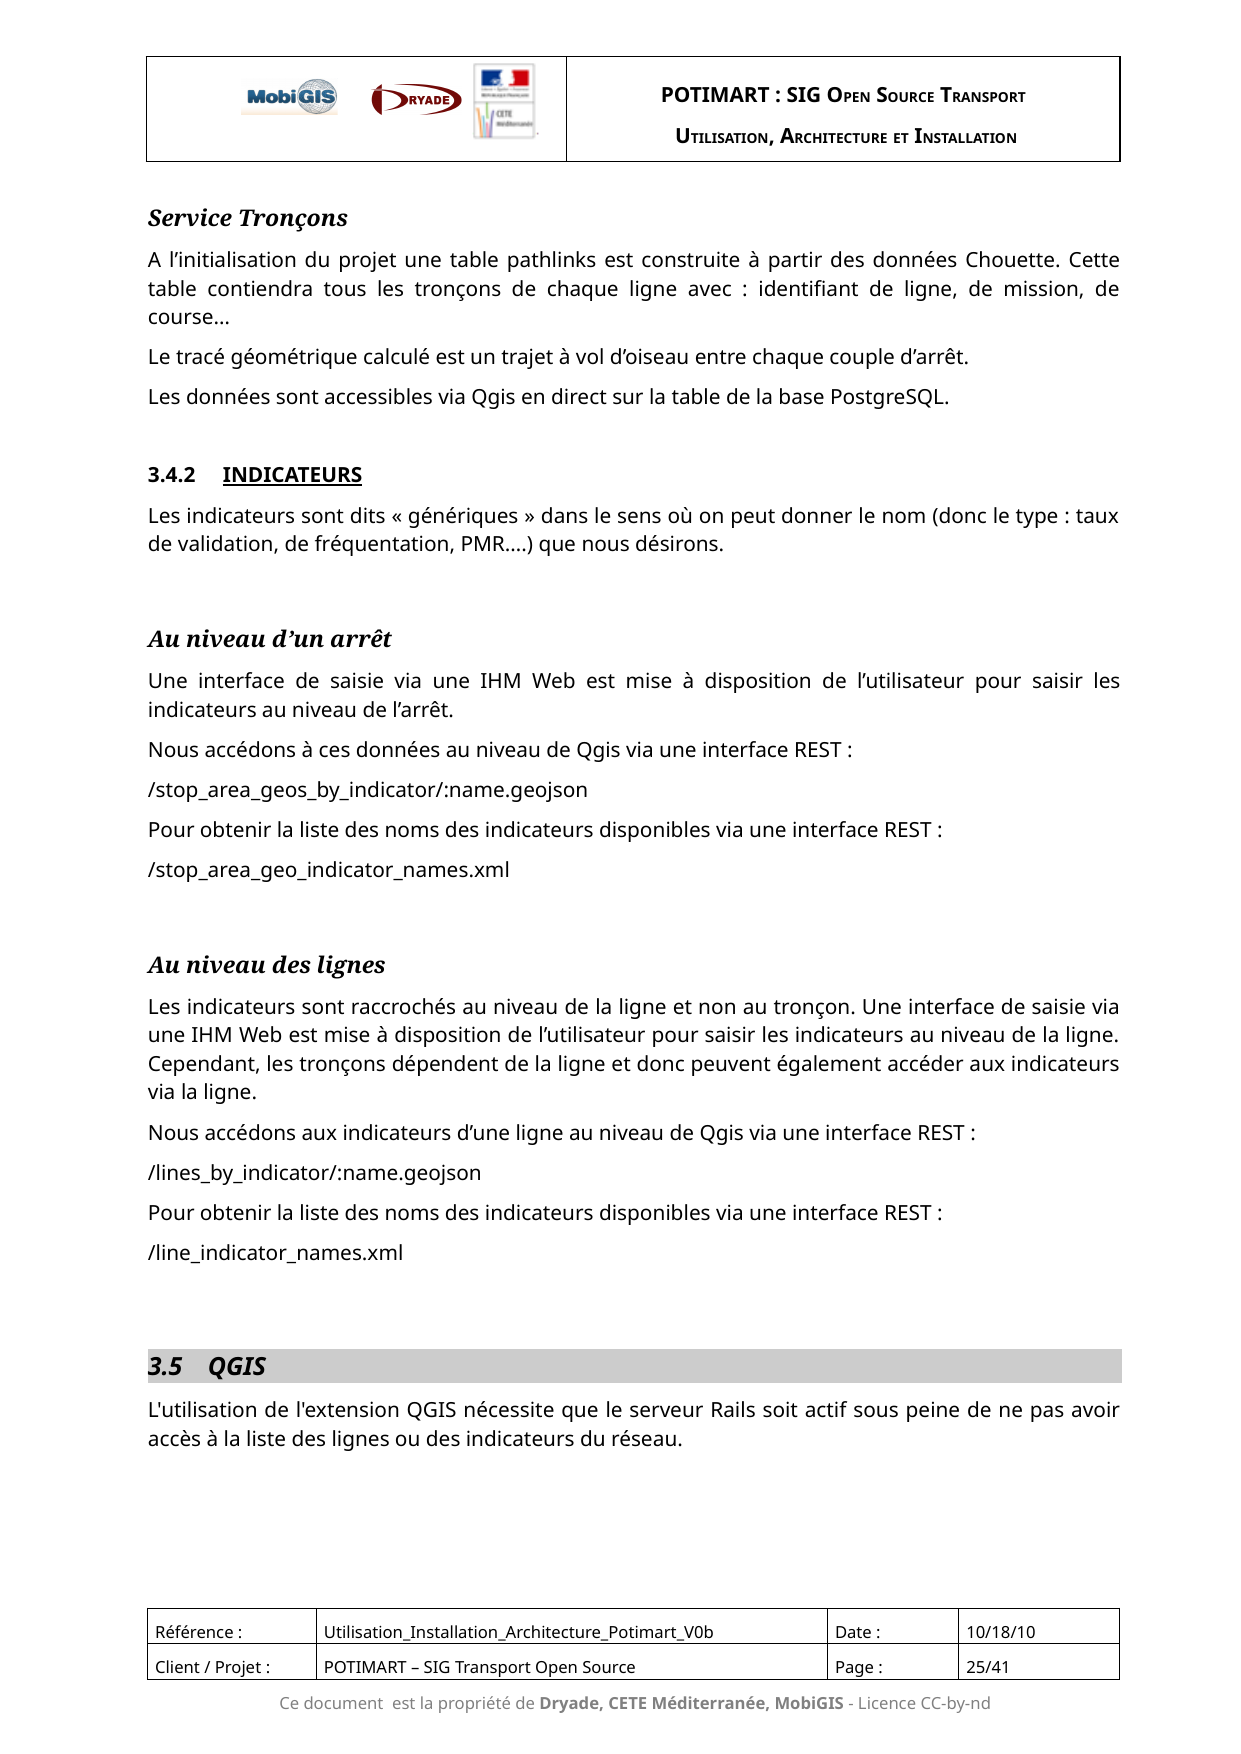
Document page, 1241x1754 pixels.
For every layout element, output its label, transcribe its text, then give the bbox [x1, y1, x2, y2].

text Pour obtenir la liste des noms des indicateurs disponibles via une interface REST : [148, 815, 1122, 844]
text L'utilisation de l'extension QGIS nécessite que le serveur Rails soit actif sous peine de ne pas avoir accès à la liste des lignes ou des indicateurs du réseau. [148, 1395, 1122, 1452]
text Les données sont accessibles via Qgis en direct sur la table de la base PostgreSQL. [148, 382, 1122, 411]
subtitle QGIS [148, 1349, 1122, 1383]
text Une interface de saisie via une IHM Web est mise à disposition de l’utilisateur pour saisir les indicateurs au niveau de l’arrêt. [148, 666, 1122, 723]
subtitle Au niveau des lignes [148, 949, 1122, 980]
subtitle Indicateurs [148, 451, 1129, 489]
picture [241, 78, 338, 115]
text Pour obtenir la liste des noms des indicateurs disponibles via une interface REST : [148, 1198, 1122, 1227]
subtitle Au niveau d’un arrêt [148, 623, 1122, 654]
text Les indicateurs sont dits « génériques » dans le sens où on peut donner le nom (donc le type : taux de validation, de fréquentation, PMR….) que nous désirons. [148, 501, 1122, 558]
text Nous accédons à ces données au niveau de Qgis via une interface REST : [148, 735, 1122, 763]
text A l’initialisation du projet une table pathlinks est construite à partir des données Chouette. Cette table contiendra tous les tronçons de chaque ligne avec : identifiant de ligne, de mission, de course… [148, 245, 1122, 331]
text Les indicateurs sont raccrochés au niveau de la ligne et non au tronçon. Une interface de saisie via une IHM Web est mise à disposition de l’utilisateur pour saisir les indicateurs au niveau de la ligne. Cependant, les tronçons dépendent de la ligne et donc peuvent également accéder aux indicateurs via la ligne. [148, 992, 1122, 1106]
subtitle Service Tronçons [148, 202, 1122, 233]
picture [370, 84, 462, 115]
text /lines_by_indicator/:name.geojson [148, 1158, 1122, 1186]
text Le tracé géométrique calculé est un trajet à vol d’oiseau entre chaque couple d’arrêt. [148, 342, 1122, 371]
picture [472, 62, 539, 141]
text Nous accédons aux indicateurs d’une ligne au niveau de Qgis via une interface REST : [148, 1118, 1122, 1146]
text /line_indicator_names.xml [148, 1238, 1122, 1267]
text /stop_area_geo_indicator_names.xml [148, 856, 1122, 884]
text /stop_area_geos_by_indicator/:name.geojson [148, 775, 1122, 803]
